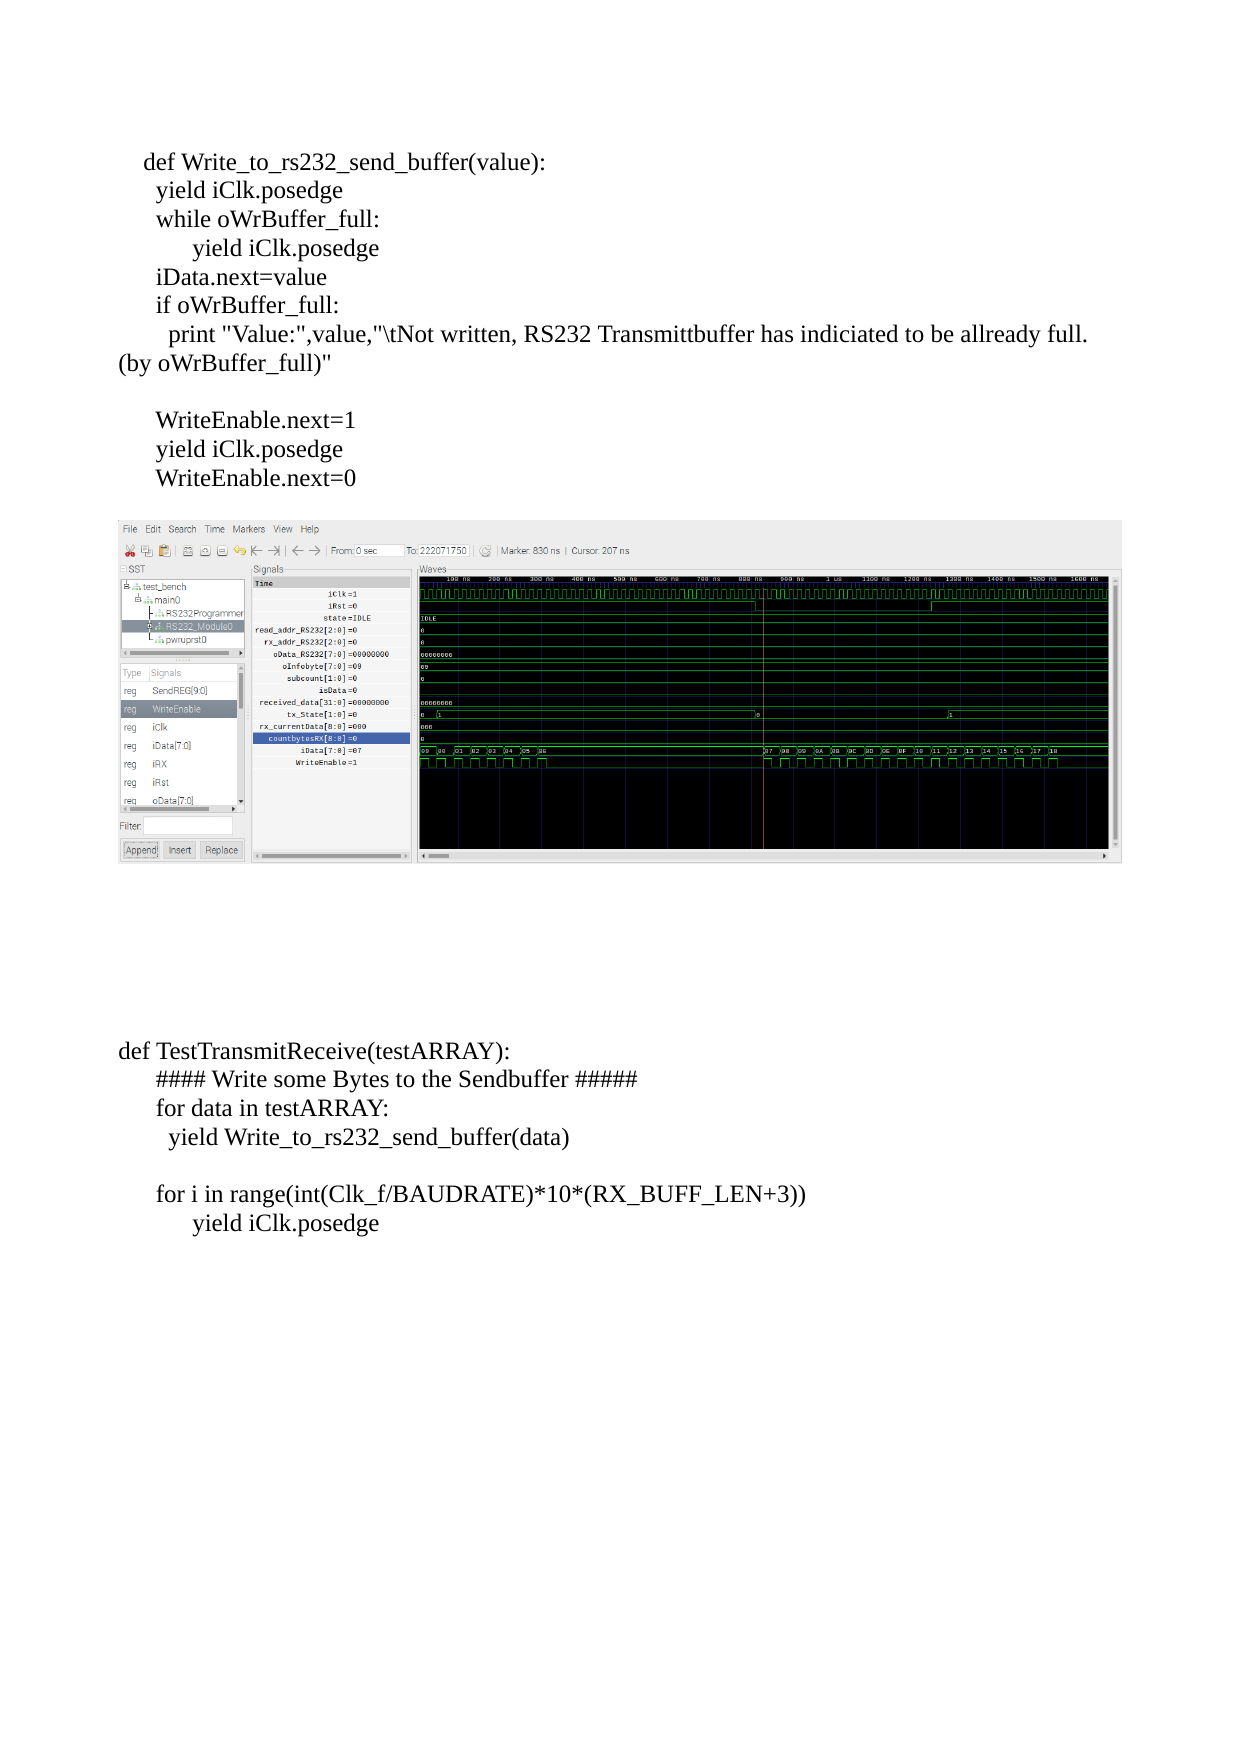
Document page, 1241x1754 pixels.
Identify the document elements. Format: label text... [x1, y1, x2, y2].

text yield iClk.posedge [118, 434, 1122, 463]
text def Write_to_rs232_send_buffer(value): [118, 147, 1122, 176]
text iData.next=value [118, 262, 1122, 291]
text print "Value:",value,"\tNot written, RS232 Transmittbuffer has indiciated to be allready full. (by oWrBuffer_full)" [118, 319, 1122, 377]
text yield iClk.posedge [118, 233, 1122, 262]
text for data in testARRAY: [118, 1093, 1122, 1122]
text yield iClk.posedge [118, 176, 1122, 204]
text if oWrBuffer_full: [118, 291, 1122, 319]
text WriteEnable.next=1 [118, 406, 1122, 434]
text #### Write some Bytes to the Sendbuffer ##### [118, 1064, 1122, 1093]
text WriteEnable.next=0 [118, 463, 1122, 492]
text def TestTransmitReceive(testARRAY): [118, 1036, 1122, 1064]
text while oWrBuffer_full: [118, 204, 1122, 233]
picture [118, 520, 1123, 864]
text yield iClk.posedge [118, 1208, 1122, 1237]
text yield Write_to_rs232_send_buffer(data) [118, 1122, 1122, 1151]
text for i in range(int(Clk_f/BAUDRATE)*10*(RX_BUFF_LEN+3)) [118, 1179, 1122, 1208]
